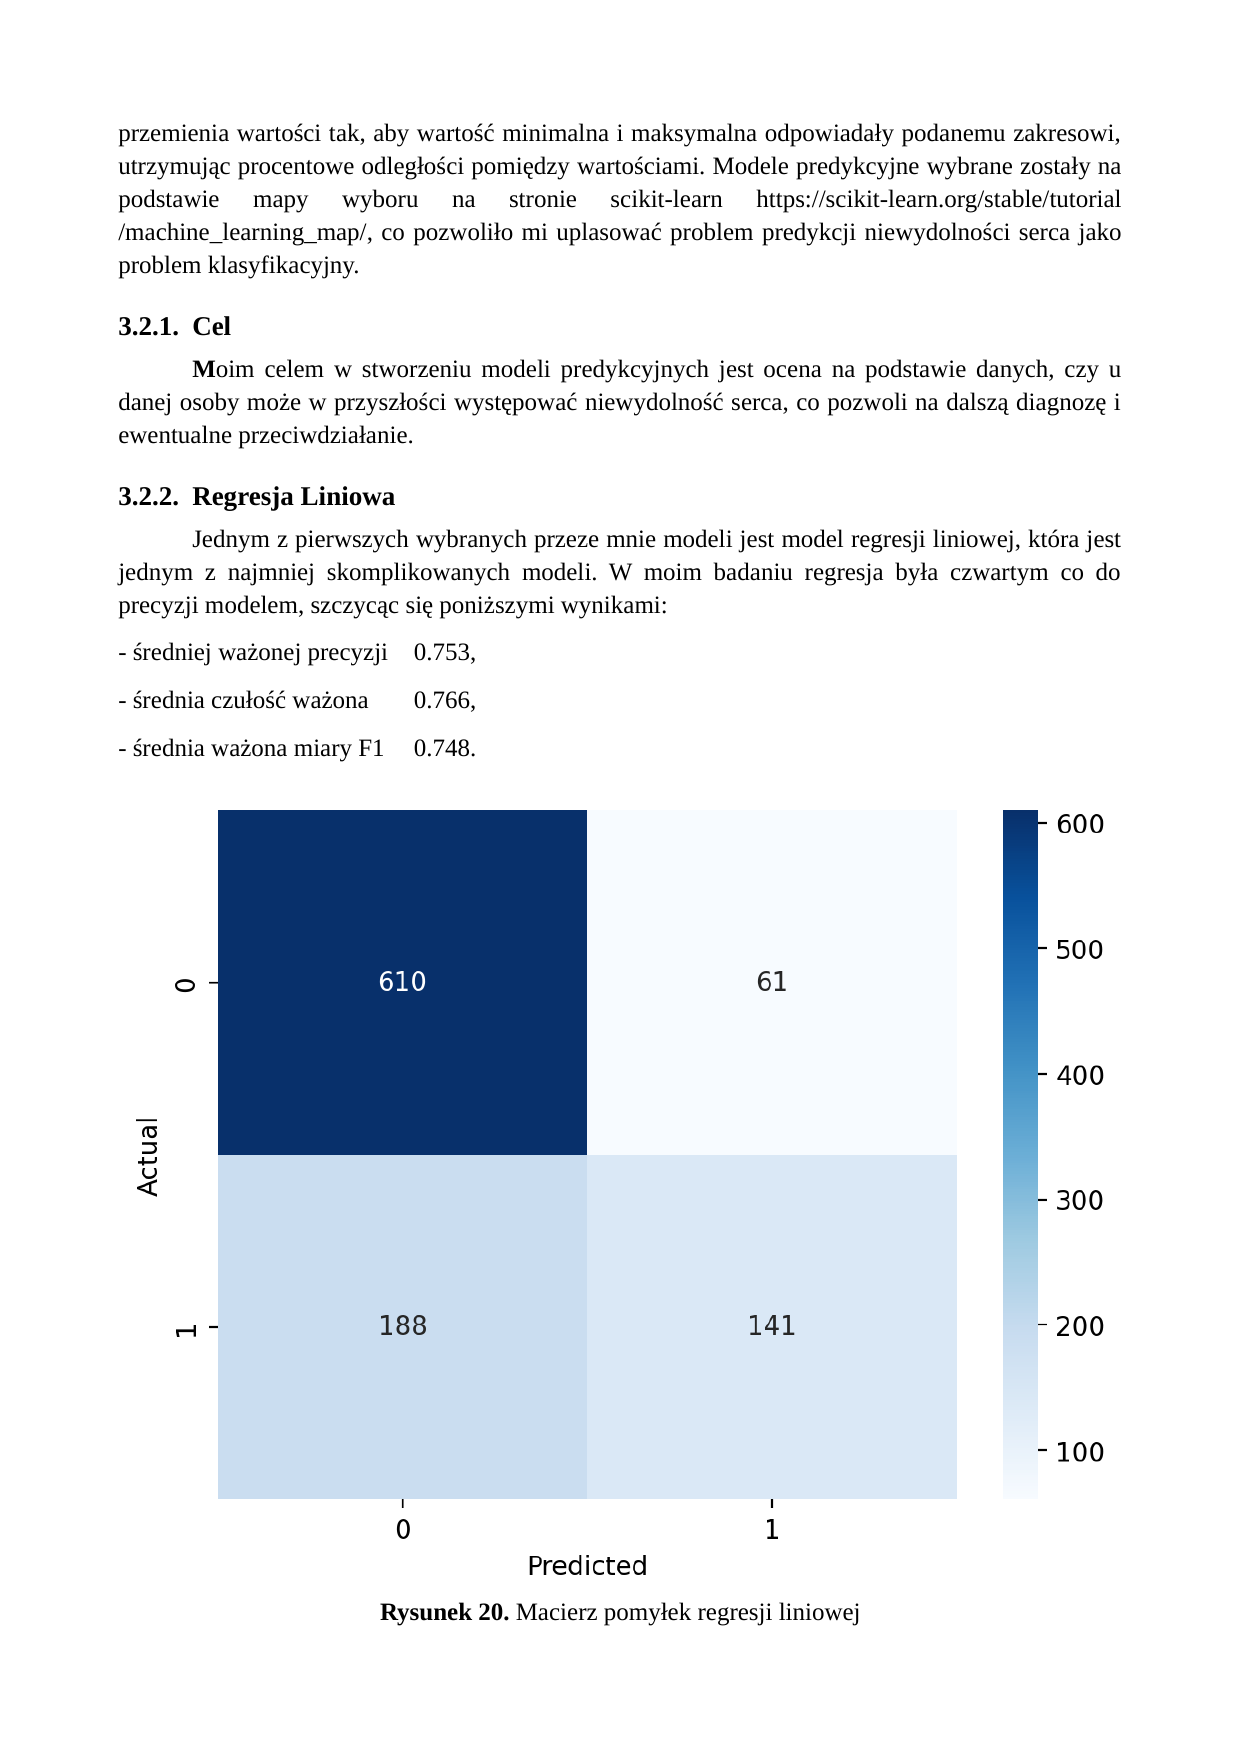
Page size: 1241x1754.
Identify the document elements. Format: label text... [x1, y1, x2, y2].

text - średnia ważona miary F1 0.748. [118, 733, 1122, 761]
text - średniej ważonej precyzji 0.753, [118, 637, 1122, 666]
text Moim celem w stworzeniu modeli predykcyjnych jest ocena na podstawie danych, czy u danej osoby może w przyszłości występować niewydolność serca, co pozwoli na dalszą diagnozę i ewentualne przeciwdziałanie. [118, 354, 1122, 449]
subtitle Cel [118, 310, 1122, 341]
text przemienia wartości tak, aby wartość minimalna i maksymalna odpowiadały podanemu zakresowi, utrzymując procentowe odległości pomiędzy wartościami. Modele predykcyjne wybrane zostały na podstawie mapy wyboru na stronie scikit-learn https://scikit-learn.org/stable/tutorial /machine_learning_map/, co pozwoliło mi uplasować problem predykcji niewydolności serca jako problem klasyfikacyjny. [118, 118, 1122, 279]
text Rysunek 20. Macierz pomyłek regresji liniowej [118, 1598, 1122, 1626]
subtitle Regresja liniowa [118, 480, 1122, 511]
picture [118, 792, 1123, 1598]
text Jednym z pierwszych wybranych przeze mnie modeli jest model regresji liniowej, która jest jednym z najmniej skomplikowanych modeli. W moim badaniu regresja była czwartym co do precyzji modelem, szczycąc się poniższymi wynikami: [118, 524, 1122, 618]
text - średnia czułość ważona 0.766, [118, 685, 1122, 714]
